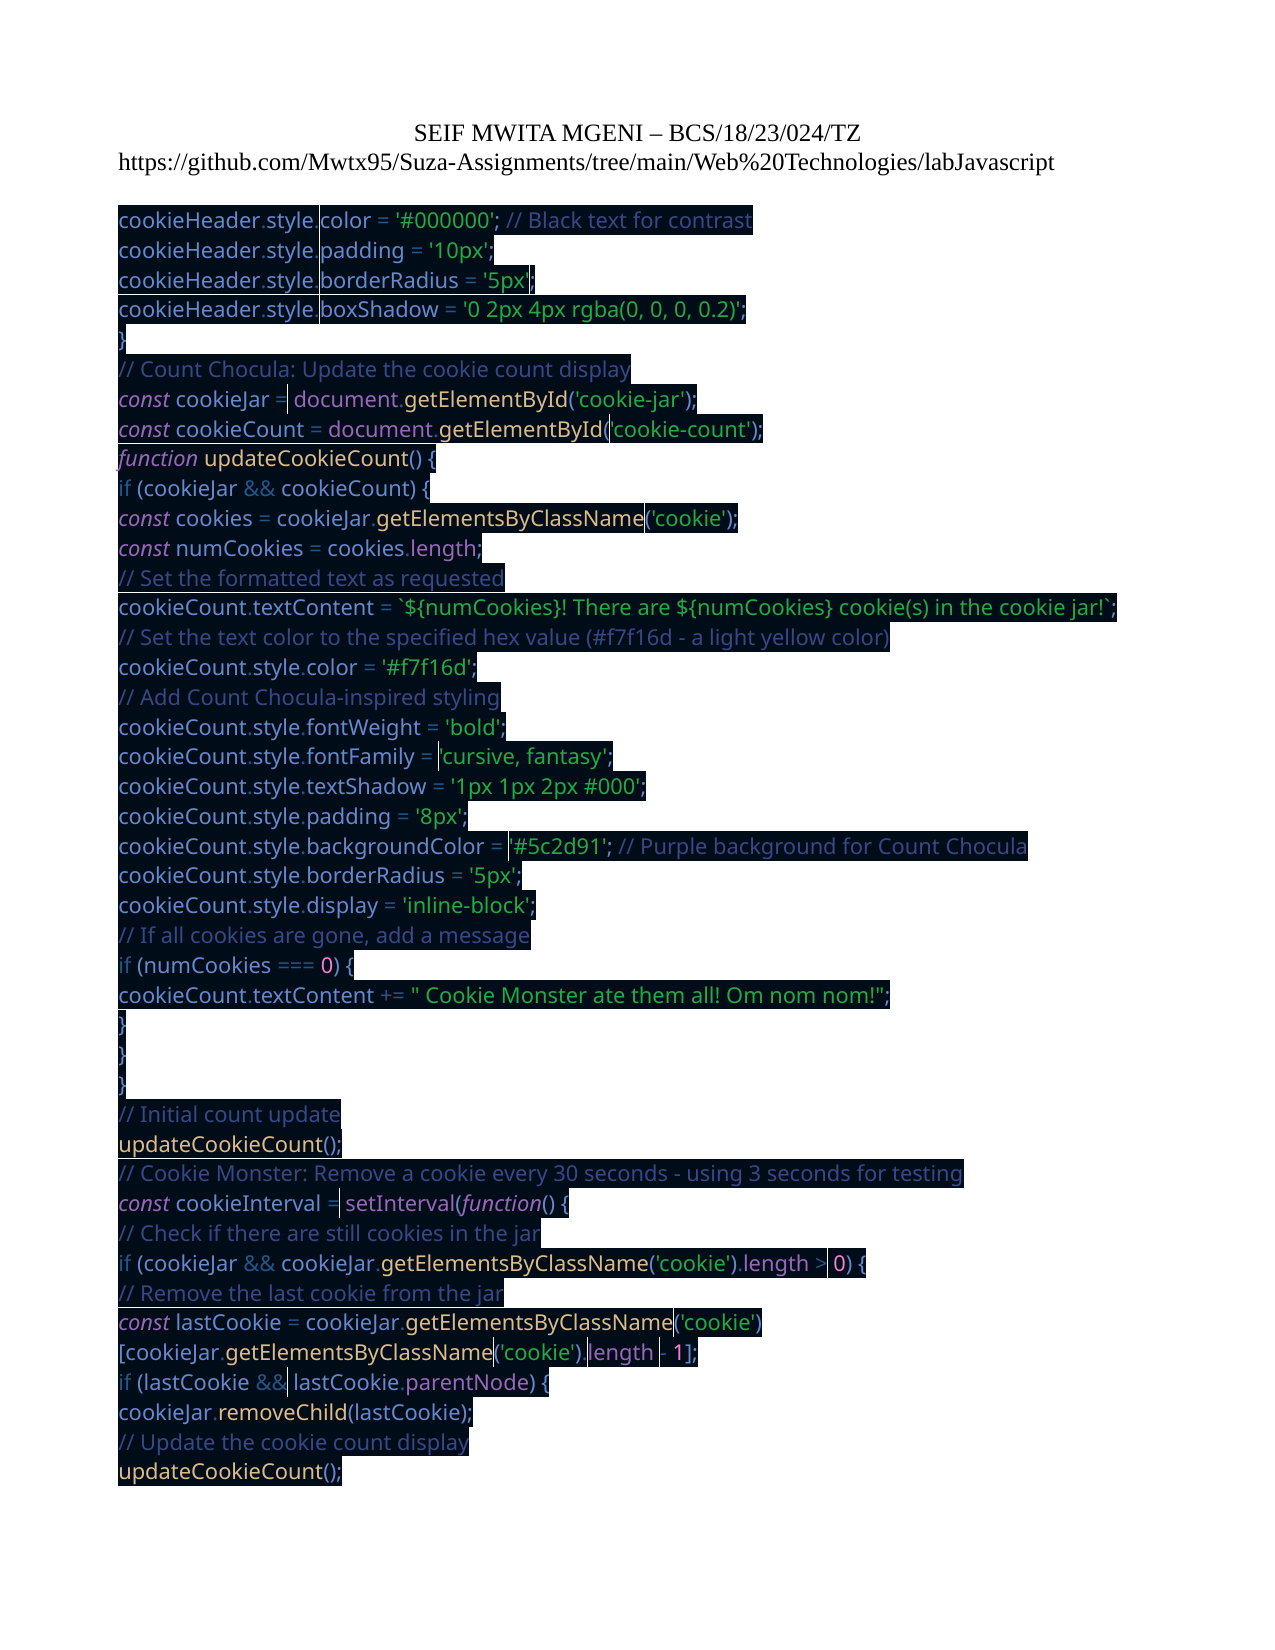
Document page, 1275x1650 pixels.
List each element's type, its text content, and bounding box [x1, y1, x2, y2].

text cookieCount.textContent += " Cookie Monster ate them all! Om nom nom!"; [118, 980, 1157, 1009]
text } [118, 1009, 1157, 1039]
text cookieHeader.style.borderRadius = '5px'; [118, 265, 1157, 294]
text cookieCount.style.fontWeight = 'bold'; [118, 712, 1157, 741]
text cookieCount.style.display = 'inline-block'; [118, 890, 1157, 920]
text cookieHeader.style.boxShadow = '0 2px 4px rgba(0, 0, 0, 0.2)'; [118, 294, 1157, 324]
text cookieCount.style.borderRadius = '5px'; [118, 861, 1157, 890]
text updateCookieCount(); [118, 1456, 1157, 1486]
text cookieCount.style.textShadow = '1px 1px 2px #000'; [118, 771, 1157, 801]
text // Update the cookie count display [118, 1427, 1157, 1456]
text } [118, 324, 1157, 354]
text if (cookieJar && cookieCount) { [118, 473, 1157, 503]
text } [118, 1039, 1157, 1069]
text cookieHeader.style.padding = '10px'; [118, 235, 1157, 265]
text cookieCount.style.backgroundColor = '#5c2d91'; // Purple background for Count Chocula [118, 831, 1157, 861]
text cookieCount.style.padding = '8px'; [118, 801, 1157, 831]
text // Check if there are still cookies in the jar [118, 1218, 1157, 1248]
text // Set the formatted text as requested [118, 563, 1157, 592]
text cookieCount.style.color = '#f7f16d'; [118, 652, 1157, 682]
text function updateCookieCount() { [118, 443, 1157, 473]
text if (cookieJar && cookieJar.getElementsByClassName('cookie').length > 0) { [118, 1248, 1157, 1278]
text if (lastCookie && lastCookie.parentNode) { [118, 1367, 1157, 1397]
text // Initial count update [118, 1099, 1157, 1129]
text // Add Count Chocula-inspired styling [118, 682, 1157, 712]
text const lastCookie = cookieJar.getElementsByClassName('cookie')[cookieJar.getElementsByClassName('cookie').length - 1]; [118, 1307, 1157, 1367]
text cookieHeader.style.color = '#000000'; // Black text for contrast [118, 205, 1157, 235]
text const cookieCount = document.getElementById('cookie-count'); [118, 414, 1157, 443]
text cookieCount.style.fontFamily = 'cursive, fantasy'; [118, 741, 1157, 771]
text // Count Chocula: Update the cookie count display [118, 354, 1157, 384]
text // If all cookies are gone, add a message [118, 920, 1157, 950]
text cookieCount.textContent = `${numCookies}! There are ${numCookies} cookie(s) in the cookie jar!`; [118, 592, 1157, 622]
text // Remove the last cookie from the jar [118, 1278, 1157, 1307]
text const numCookies = cookies.length; [118, 533, 1157, 563]
text // Cookie Monster: Remove a cookie every 30 seconds - using 3 seconds for testing [118, 1158, 1157, 1188]
text const cookieJar = document.getElementById('cookie-jar'); [118, 384, 1157, 414]
text const cookieInterval = setInterval(function() { [118, 1188, 1157, 1218]
text cookieJar.removeChild(lastCookie); [118, 1397, 1157, 1427]
text if (numCookies === 0) { [118, 950, 1157, 980]
text // Set the text color to the specified hex value (#f7f16d - a light yellow color) [118, 622, 1157, 652]
text } [118, 1069, 1157, 1099]
text updateCookieCount(); [118, 1129, 1157, 1158]
text const cookies = cookieJar.getElementsByClassName('cookie'); [118, 503, 1157, 533]
